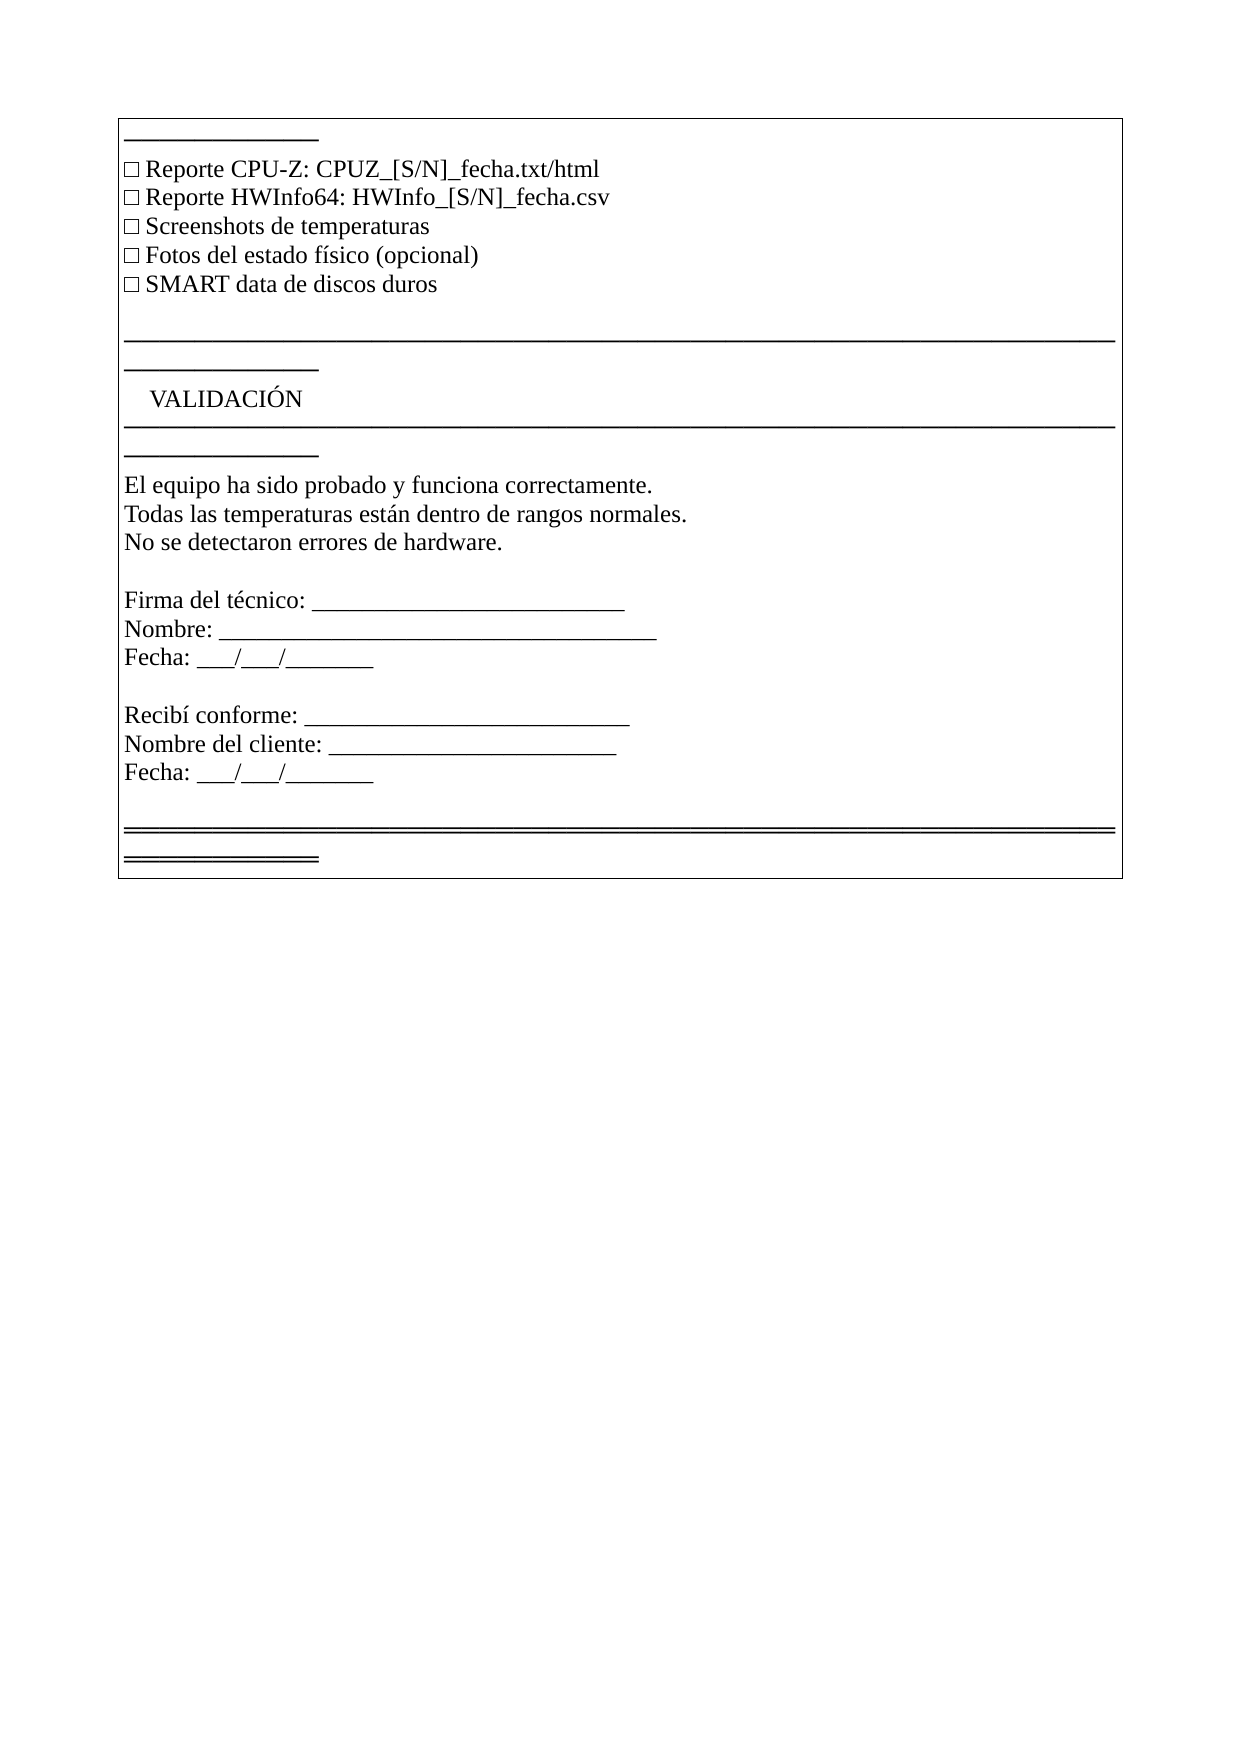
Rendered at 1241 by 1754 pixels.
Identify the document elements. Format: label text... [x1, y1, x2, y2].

table_header ═══════════════════════════════════════════════════════════════════ INFORME DE MANTENIMIENTO PREVENTIVO HP ProDesk 600 G5 ═══════════════════════════════════════════════════════════════════ 📅 DATOS GENERALES ─────────────────────────────────────────────────────────────────── Fecha de intervención: ___/___/_______ Hora de inicio: _______ Hora de finalización: _______ Número de serie (S/N): ________________________________ Product ID: _________________________________________ Modelo: HP ProDesk 600 G5 □ MT □ SFF □ DM Tipo de mantenimiento: □ Preventivo □ Correctivo □ Ambos Técnico responsable: ________________________________ Cliente/Departamento: _______________________________ ─────────────────────────────────────────────────────────────────── 📦 ESPECIFICACIONES DEL HARDWARE (CPU-Z) ─────────────────────────────────────────────────────────────────── PROCESADOR: Modelo: _________________________________________ Velocidad base: ________ GHz Núcleos/Hilos: ________ / ________ TDP: ________ W Temperatura máxima: ________ °C PLACA BASE: Modelo: _________________________________________ Chipset: ________________________________________ BIOS: ___________________________________________ Versión BIOS: ___________________________________ MEMORIA RAM: Total instalada: ________ GB Tipo: DDR4-________ MHz Configuración: Slot 1: ________ GB - Fabricante: ______________ Slot 2: ________ GB - Fabricante: ______________ Slot 3: ________ GB - Fabricante: ______________ Slot 4: ________ GB - Fabricante: ______________ ALMACENAMIENTO: Disco 1: ________________________________________ Tipo: □ HDD □ SSD Capacidad: ________ GB Temperatura: ________ °C SMART Status: □ OK □ WARNING □ FAIL Power On Hours: ________ horas Disco 2: ________________________________________ Tipo: □ HDD □ SSD Capacidad: ________ GB Temperatura: ________ °C SMART Status: □ OK □ WARNING □ FAIL TARJETA GRÁFICA: Modelo: _________________________________________ Memoria de video: ________ MB ─────────────────────────────────────────────────────────────────── 🔍 DIAGNÓSTICO INICIAL (HWInfo64 - Pre-Mantenimiento) ─────────────────────────────────────────────────────────────────── TEMPERATURAS INICIALES: CPU Package: ________ °C CPU Core #0: ________ °C CPU Core #1: ________ °C CPU Core #2: ________ °C CPU Core #3: ________ °C Motherboard: ________ °C HDD/SSD: ________ °C VRM: ________ °C (si disponible) VENTILADORES: CPU Fan: ________ RPM System Fan: ________ RPM OBSERVACIONES INICIALES: □ Temperaturas elevadas (>80°C) □ Ventiladores ruidosos □ Acumulación excesiva de polvo □ Pasta térmica seca/agrietada □ Discos con SMART warning □ Otro: ________________________________ ─────────────────────────────────────────────────────────────────── 🛠️ TRABAJOS REALIZADOS ─────────────────────────────────────────────────────────────────── LIMPIEZA FÍSICA: □ Limpieza de ventiladores (CPU) □ Limpieza de ventiladores (Chasis) □ Limpieza de disipador □ Limpieza de fuente de poder □ Limpieza de rejillas de ventilación □ Limpieza de slots PCIe □ Limpieza de puertos USB □ Limpieza de módulos RAM □ Limpieza general del chasis MANTENIMIENTO TÉRMICO: □ Remoción de pasta térmica antigua □ Limpieza de base del disipador □ Limpieza de IHS del procesador □ Aplicación de nueva pasta térmica Marca usada: ____________________ Método: □ Gota central □ Espátula REEMPLAZO DE COMPONENTES: □ Pasta térmica □ Ventilador CPU (Modelo: _________________) □ Ventilador chasis (Modelo: ______________) □ Otro: ________________________________ VERIFICACIÓN DE COMPONENTES: □ Inspección visual de placa base □ Verificación de condensadores □ Revisión de cables y conexiones □ Verificación de módulos RAM □ Verificación de discos duros/SSD □ Verificación de fuente de poder □ Verificación de ventiladores PRUEBAS DE FUNCIONAMIENTO: □ Encendido exitoso □ Acceso a BIOS □ Verificación de temperaturas en BIOS □ Verificación de ventiladores en BIOS □ Detección de discos duros □ Detección de memoria RAM completa □ Prueba de estrés (duración: _____ min) □ Sin errores POST ─────────────────────────────────────────────────────────────────── 📊 RESULTADOS POST-MANTENIMIENTO (HWInfo64) ─────────────────────────────────────────────────────────────────── TEMPERATURAS FINALES: CPU Package: ________ °C (Idle) / ________ °C (Carga) CPU Core #0: ________ °C CPU Core #1: ________ °C CPU Core #2: ________ °C CPU Core #3: ________ °C Motherboard: ________ °C HDD/SSD: ________ °C MEJORA OBTENIDA: Reducción de temperatura CPU: ________ °C Reducción de ruido: □ Sí □ No Mejora en flujo de aire: □ Sí □ No VENTILADORES: CPU Fan: ________ RPM (Idle) / ________ RPM (Carga) System Fan: ________ RPM Estado: □ Normal □ Ruidoso □ Irregular ─────────────────────────────────────────────────────────────────── ⚠️ INCIDENCIAS ENCONTRADAS ─────────────────────────────────────────────────────────────────── □ Ninguna incidencia □ Incidencias menores: ___________________________________________________ ___________________________________________________ □ Incidencias graves (requieren atención inmediata): ___________________________________________________ ___________________________________________________ □ Componentes a reemplazar (recomendados): ___________________________________________________ ___________________________________________________ ─────────────────────────────────────────────────────────────────── 💡 RECOMENDACIONES ─────────────────────────────────────────────────────────────────── INMEDIATAS: ___________________________________________________ ___________________________________________________ A CORTO PLAZO (1-3 meses): ___________________________________________________ ___________________________________________________ A LARGO PLAZO (6-12 meses): □ Próximo mantenimiento preventivo: ___/___/_______ □ Monitoreo de temperaturas semanal □ Limpieza de filtros de polvo mensual □ Verificación de ventiladores □ Backup de datos importante ___________________________________________________ ─────────────────────────────────────────────────────────────────── 📎 ARCHIVOS ADJUNTOS ─────────────────────────────────────────────────────────────────── □ Reporte CPU-Z: CPUZ_[S/N]_fecha.txt/html □ Reporte HWInfo64: HWInfo_[S/N]_fecha.csv □ Screenshots de temperaturas □ Fotos del estado físico (opcional) □ SMART data de discos duros ─────────────────────────────────────────────────────────────────── ✅ VALIDACIÓN ─────────────────────────────────────────────────────────────────── El equipo ha sido probado y funciona correctamente. Todas las temperaturas están dentro de rangos normales. No se detectaron errores de hardware. Firma del técnico: _________________________ Nombre: ___________________________________ Fecha: ___/___/_______ Recibí conforme: __________________________ Nombre del cliente: _______________________ Fecha: ___/___/_______ ═══════════════════════════════════════════════════════════════════ [119, 119, 1122, 878]
